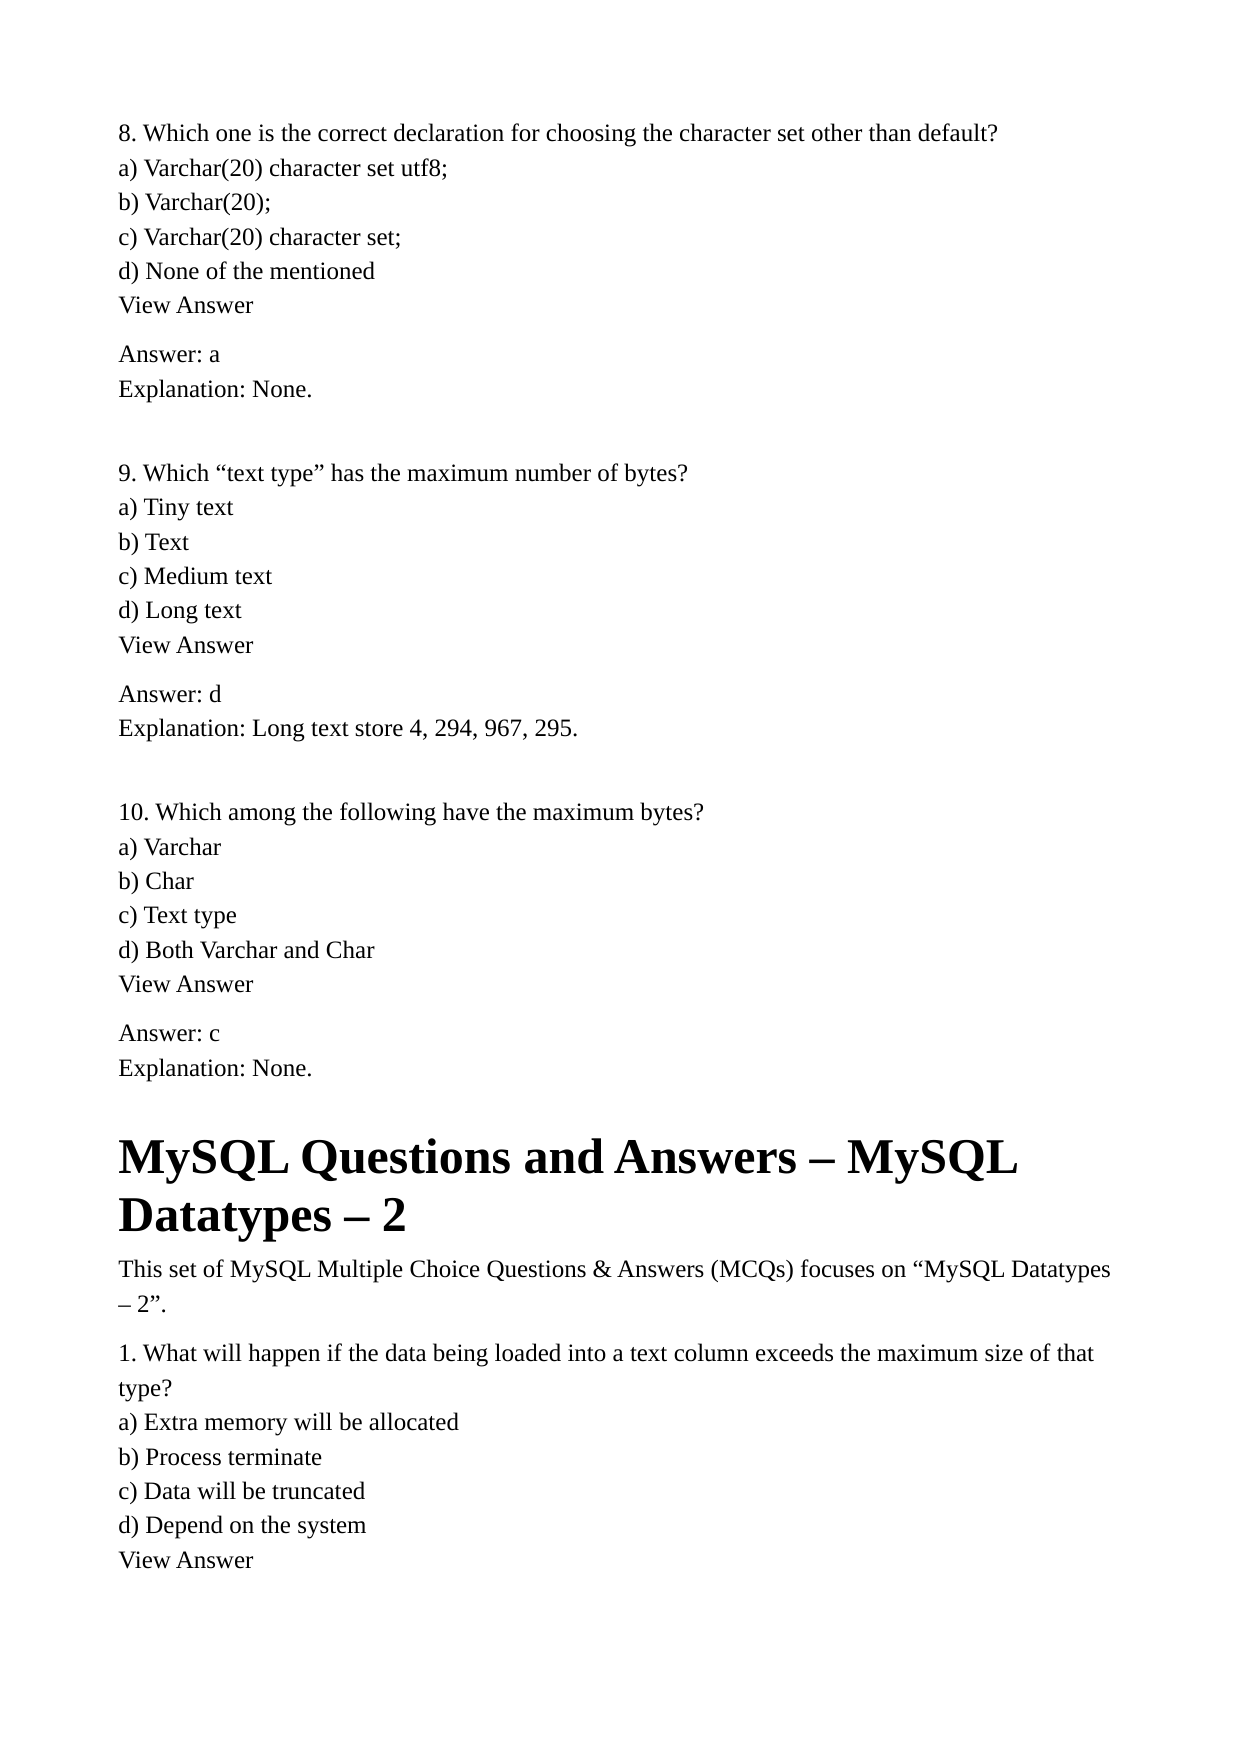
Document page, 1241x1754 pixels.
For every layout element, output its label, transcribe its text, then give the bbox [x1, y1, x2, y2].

text 10. Which among the following have the maximum bytes? a) Varchar b) Char c) Text type d) Both Varchar and Char View Answer [118, 797, 1122, 998]
text 8. Which one is the correct declaration for choosing the character set other than default? a) Varchar(20) character set utf8; b) Varchar(20); c) Varchar(20) character set; d) None of the mentioned View Answer [118, 118, 1122, 319]
text 1. What will happen if the data being loaded into a text column exceeds the maximum size of that type? a) Extra memory will be allocated b) Process terminate c) Data will be truncated d) Depend on the system View Answer [118, 1338, 1122, 1574]
text Answer: c Explanation: None. [118, 1018, 1122, 1082]
text This set of MySQL Multiple Choice Questions & Answers (MCQs) focuses on “MySQL Datatypes – 2”. [118, 1254, 1122, 1318]
text Answer: d Explanation: Long text store 4, 294, 967, 295. [118, 679, 1122, 777]
text 9. Which “text type” has the maximum number of bytes? a) Tiny text b) Text c) Medium text d) Long text View Answer [118, 458, 1122, 659]
subtitle MySQL Questions and Answers – MySQL Datatypes – 2 [118, 1127, 1122, 1242]
text Answer: a Explanation: None. [118, 339, 1122, 437]
